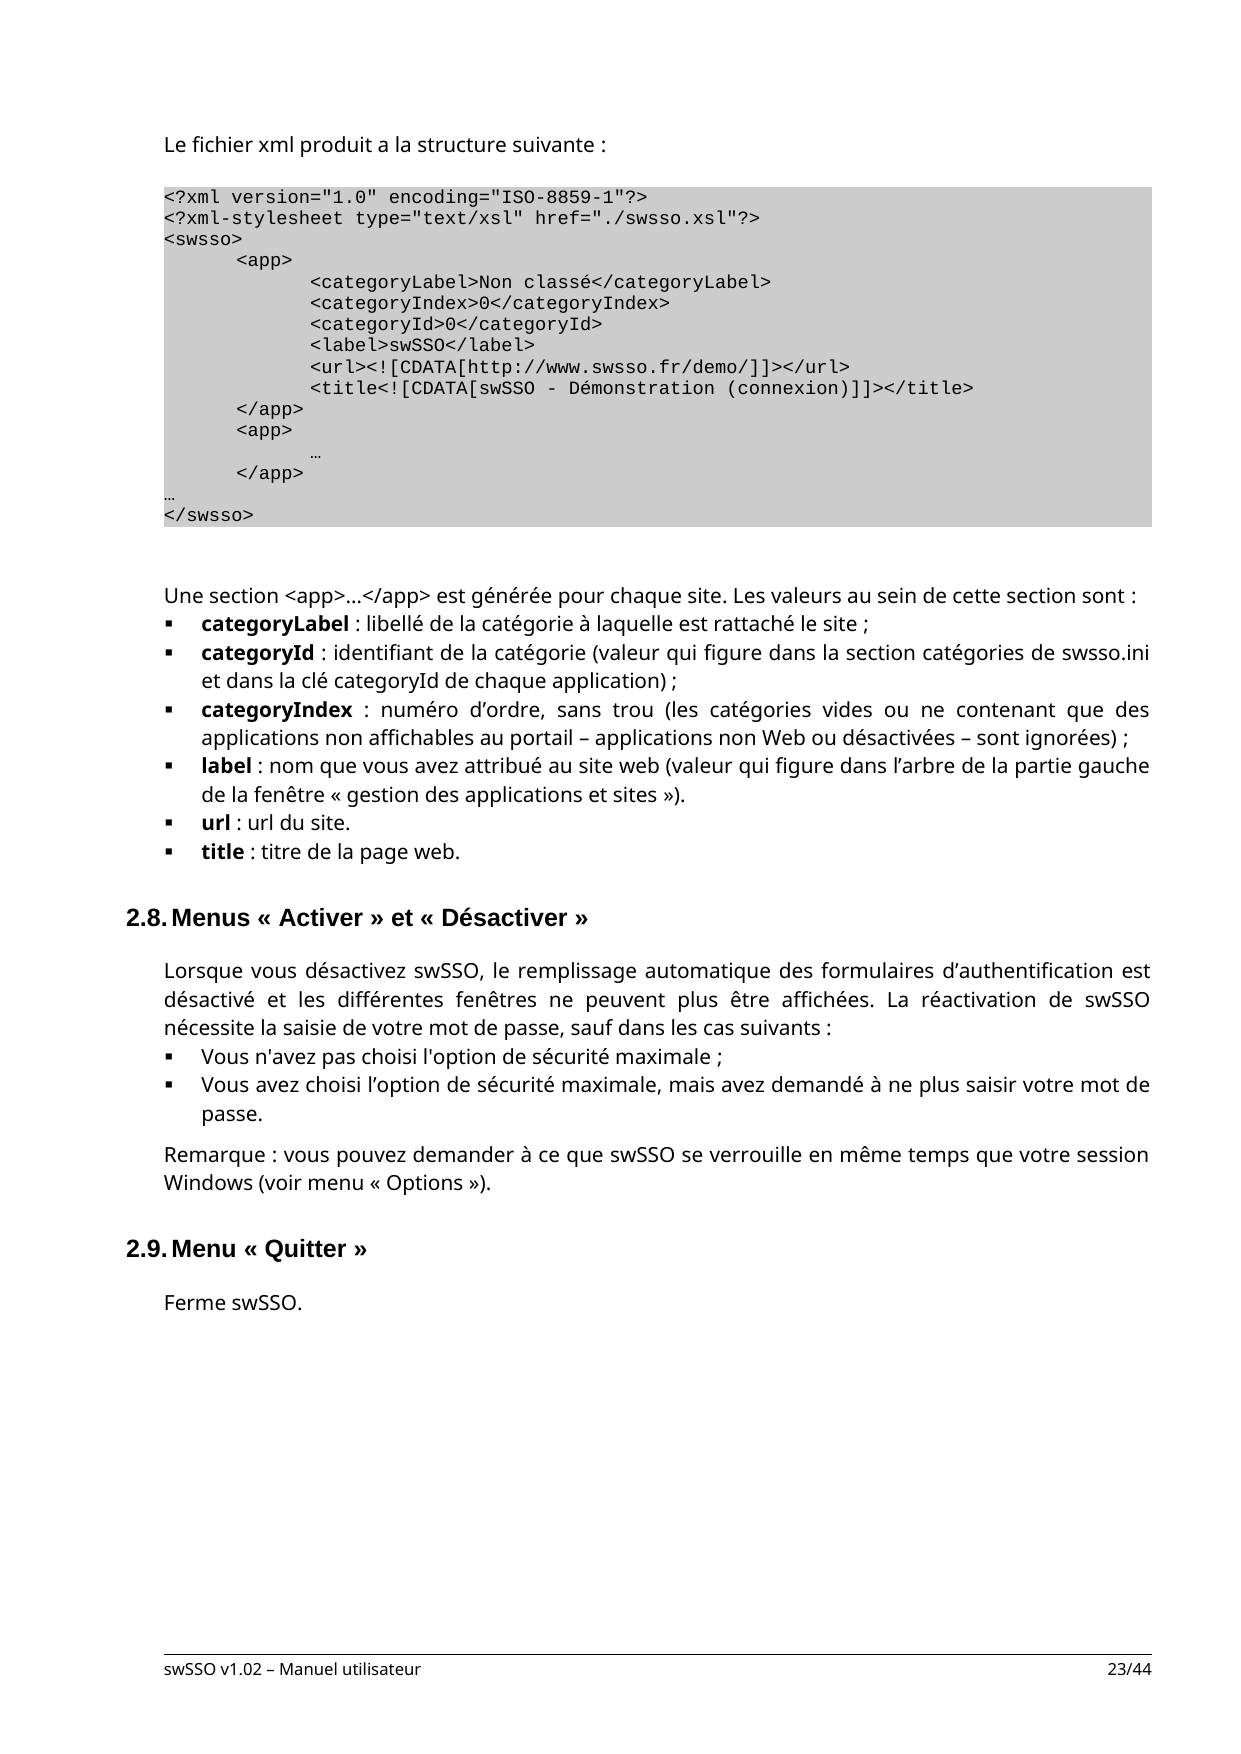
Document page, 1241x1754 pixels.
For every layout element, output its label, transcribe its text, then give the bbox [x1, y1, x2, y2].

list url : url du site. [164, 808, 1152, 837]
text <?xml version="1.0" encoding="ISO-8859-1"?> [164, 187, 1152, 209]
text </app> [164, 464, 1152, 485]
list Vous n'avez pas choisi l'option de sécurité maximale ; [164, 1042, 1152, 1070]
text <categoryId>0</categoryId> [164, 315, 1152, 336]
text <?xml-stylesheet type="text/xsl" href="./swsso.xsl"?> [164, 209, 1152, 230]
text </app> [164, 400, 1152, 421]
list categoryLabel : libellé de la catégorie à laquelle est rattaché le site ; [164, 609, 1152, 638]
text Remarque : vous pouvez demander à ce que swSSO se verrouille en même temps que votre session Windows (voir menu « Options »). [164, 1140, 1152, 1197]
text <swsso> [164, 230, 1152, 251]
list categoryId : identifiant de la catégorie (valeur qui figure dans la section catégories de swsso.ini et dans la clé categoryId de chaque application) ; [164, 638, 1152, 695]
text <url><![CDATA[http://www.swsso.fr/demo/]]></url> [164, 357, 1152, 379]
text … [164, 485, 1152, 506]
text … [164, 442, 1152, 464]
text <app> [164, 251, 1152, 272]
text Lorsque vous désactivez swSSO, le remplissage automatique des formulaires d’authentification est désactivé et les différentes fenêtres ne peuvent plus être affichées. La réactivation de swSSO nécessite la saisie de votre mot de passe, sauf dans les cas suivants : [164, 957, 1152, 1042]
subtitle Menu « Quitter » [126, 1234, 1152, 1263]
subtitle Menus « Activer » et « Désactiver » [126, 903, 1152, 932]
text <categoryIndex>0</categoryIndex> [164, 294, 1152, 315]
text <label>swSSO</label> [164, 336, 1152, 357]
list Vous avez choisi l’option de sécurité maximale, mais avez demandé à ne plus saisir votre mot de passe. [164, 1070, 1152, 1127]
text </swsso> [164, 506, 1152, 527]
text Ferme swSSO. [164, 1288, 1152, 1316]
text Le fichier xml produit a la structure suivante : [164, 131, 1152, 159]
text <app> [164, 421, 1152, 442]
list categoryIndex : numéro d’ordre, sans trou (les catégories vides ou ne contenant que des applications non affichables au portail – applications non Web ou désactivées – sont ignorées) ; [164, 695, 1152, 752]
list label : nom que vous avez attribué au site web (valeur qui figure dans l’arbre de la partie gauche de la fenêtre « gestion des applications et sites »). [164, 752, 1152, 808]
text Une section <app>…</app> est générée pour chaque site. Les valeurs au sein de cette section sont : [164, 581, 1152, 609]
text <categoryLabel>Non classé</categoryLabel> [164, 272, 1152, 294]
text <title<![CDATA[swSSO - Démonstration (connexion)]]></title> [164, 379, 1152, 400]
list title : titre de la page web. [164, 837, 1152, 865]
